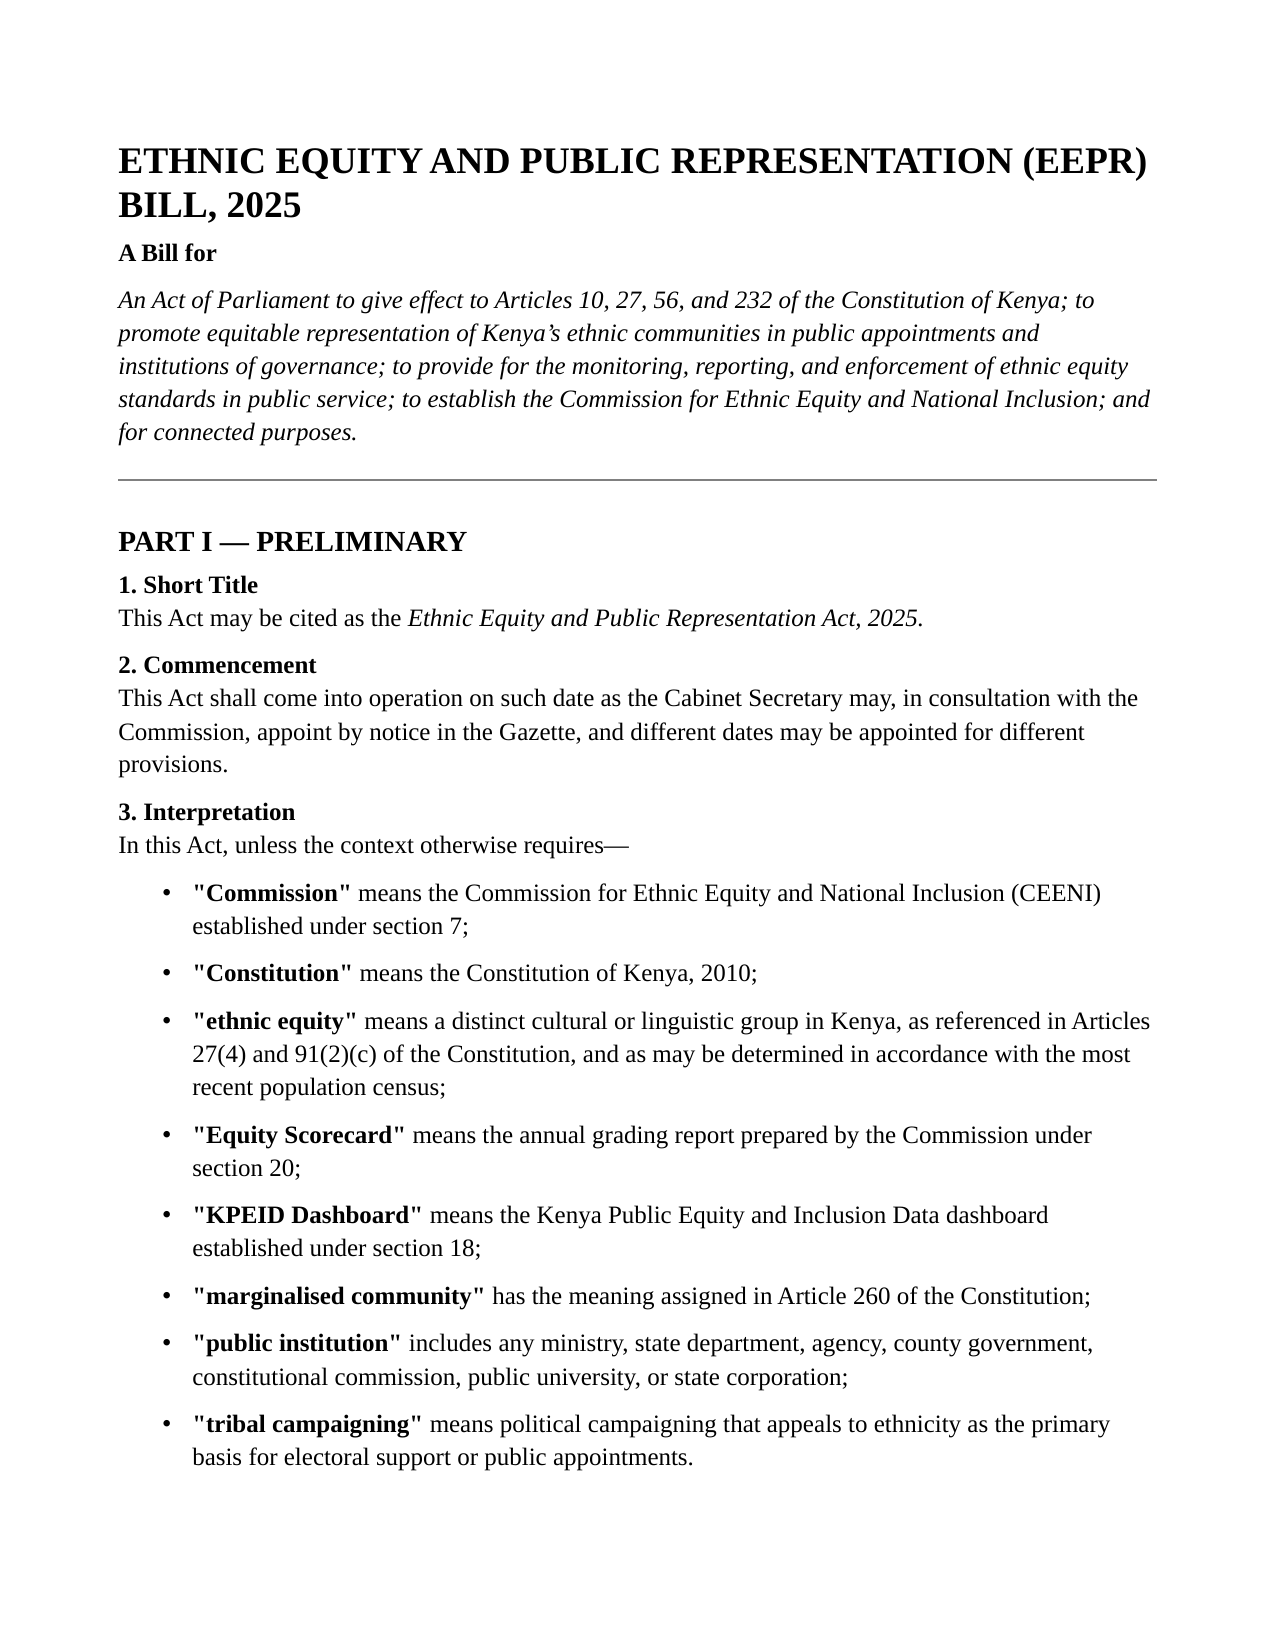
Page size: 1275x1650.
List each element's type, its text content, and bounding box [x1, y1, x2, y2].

text A Bill for [118, 238, 1157, 266]
list "Constitution" means the Constitution of Kenya, 2010; [162, 958, 1157, 987]
list "Commission" means the Commission for Ethnic Equity and National Inclusion (CEENI) established under section 7; [162, 878, 1157, 939]
text 1. Short Title This Act may be cited as the Ethnic Equity and Public Representation Act, 2025. [118, 570, 1157, 632]
list "ethnic equity" means a distinct cultural or linguistic group in Kenya, as referenced in Articles 27(4) and 91(2)(c) of the Constitution, and as may be determined in accordance with the most recent population census; [162, 1006, 1157, 1101]
text 3. Interpretation In this Act, unless the context otherwise requires— [118, 797, 1157, 859]
subtitle ETHNIC EQUITY AND PUBLIC REPRESENTATION (EEPR) BILL, 2025 [118, 139, 1157, 225]
list "public institution" includes any ministry, state department, agency, county government, constitutional commission, public university, or state corporation; [162, 1328, 1157, 1390]
subtitle PART I — PRELIMINARY [118, 524, 1157, 557]
list "Equity Scorecard" means the annual grading report prepared by the Commission under section 20; [162, 1120, 1157, 1181]
list "marginalised community" has the meaning assigned in Article 260 of the Constitution; [162, 1281, 1157, 1310]
list "KPEID Dashboard" means the Kenya Public Equity and Inclusion Data dashboard established under section 18; [162, 1200, 1157, 1262]
text An Act of Parliament to give effect to Articles 10, 27, 56, and 232 of the Constitution of Kenya; to promote equitable representation of Kenya’s ethnic communities in public appointments and institutions of governance; to provide for the monitoring, reporting, and enforcement of ethnic equity standards in public service; to establish the Commission for Ethnic Equity and National Inclusion; and for connected purposes. [118, 285, 1157, 446]
list "tribal campaigning" means political campaigning that appeals to ethnicity as the primary basis for electoral support or public appointments. [162, 1409, 1157, 1471]
text 2. Commencement This Act shall come into operation on such date as the Cabinet Secretary may, in consultation with the Commission, appoint by notice in the Gazette, and different dates may be appointed for different provisions. [118, 651, 1157, 778]
